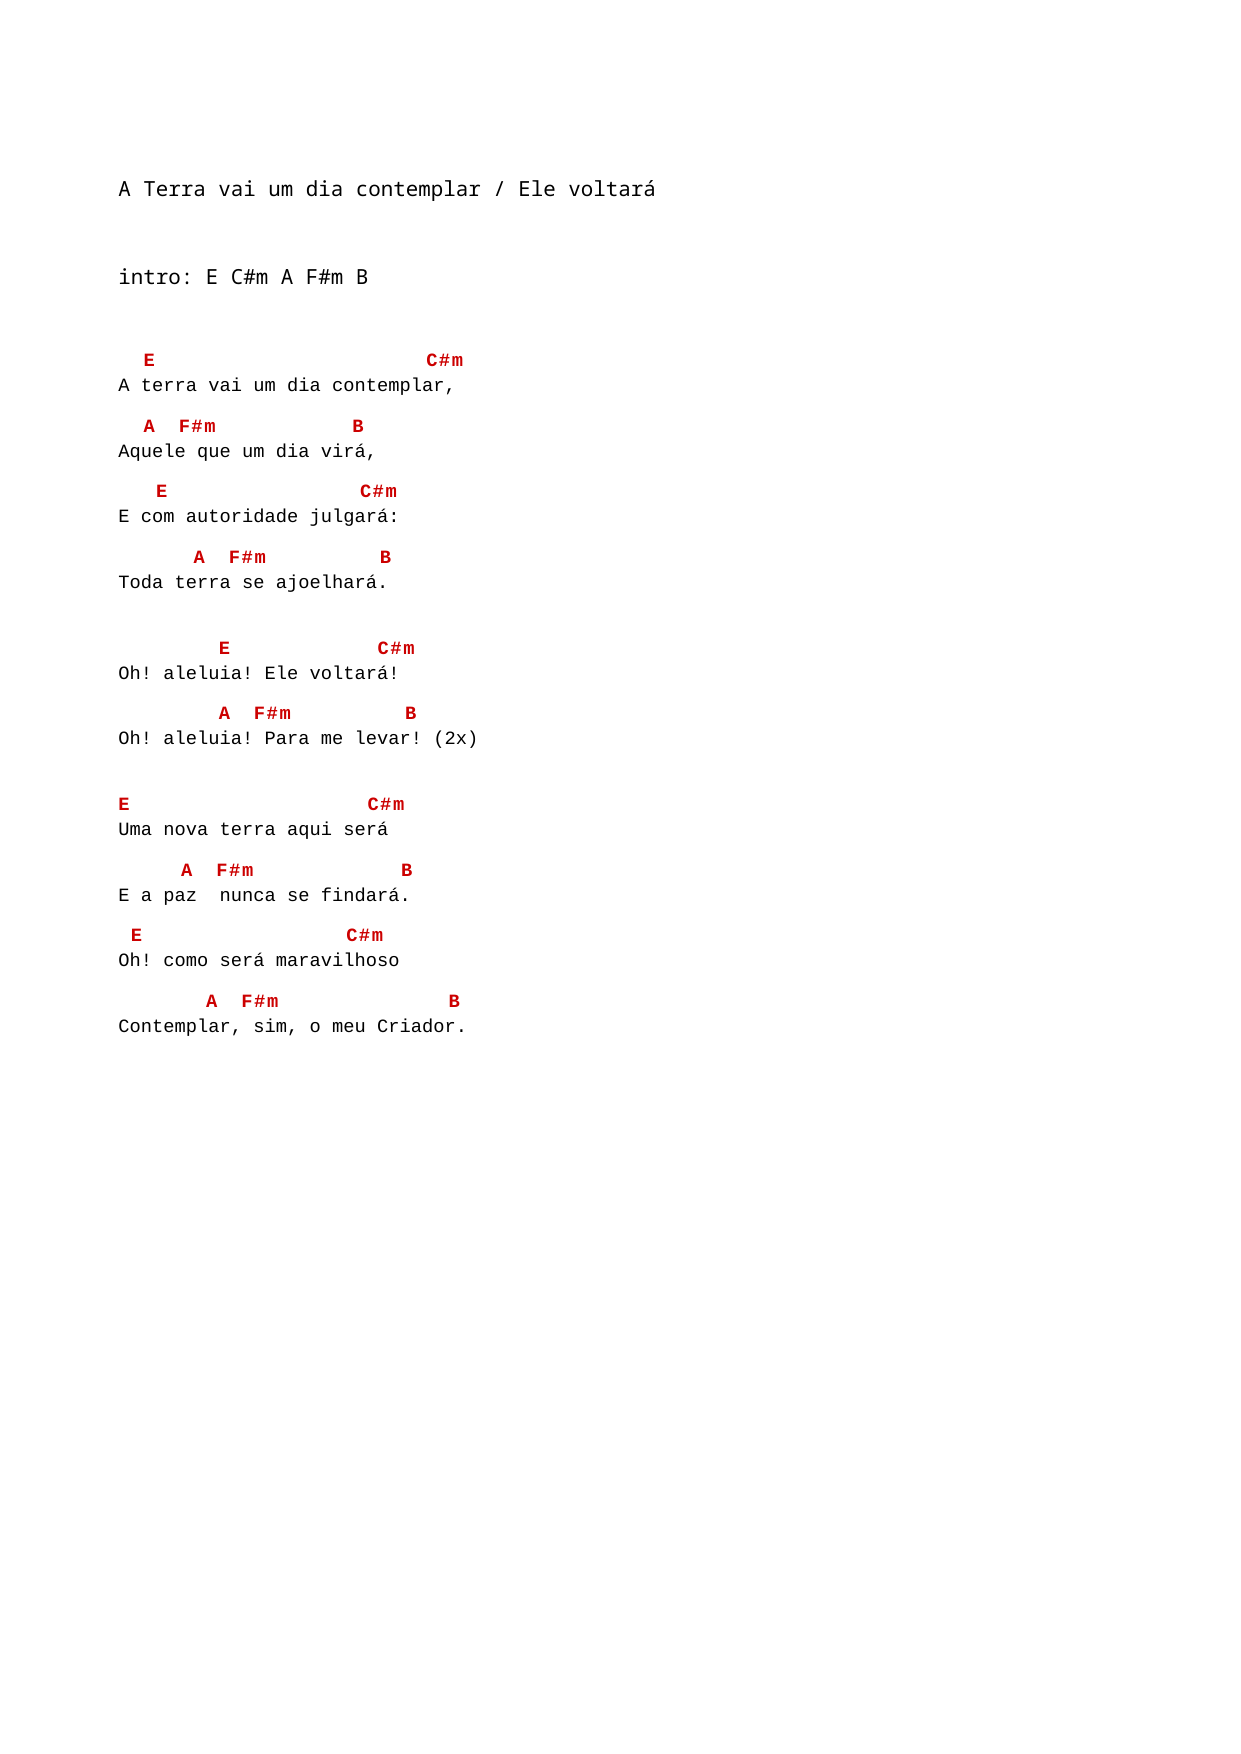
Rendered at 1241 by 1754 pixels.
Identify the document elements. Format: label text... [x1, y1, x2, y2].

text E C#m [118, 922, 1122, 947]
text A terra vai um dia contemplar, [118, 372, 1122, 397]
text E C#m [118, 478, 1122, 503]
text A F#m B [118, 413, 1122, 438]
text Uma nova terra aqui será [118, 816, 1122, 841]
text Oh! aleluia! Para me levar! (2x) [118, 725, 1122, 750]
text A Terra vai um dia contemplar / Ele voltará [118, 174, 1122, 203]
text A F#m B [118, 700, 1122, 725]
text A F#m B [118, 857, 1122, 882]
text E a paz nunca se findará. [118, 882, 1122, 907]
text E C#m [118, 347, 1122, 372]
text E C#m [118, 791, 1122, 816]
text Oh! como será maravilhoso [118, 947, 1122, 972]
text A F#m B [118, 544, 1122, 569]
text Toda terra se ajoelhará. [118, 569, 1122, 594]
text E com autoridade julgará: [118, 503, 1122, 528]
text Contemplar, sim, o meu Criador. [118, 1013, 1122, 1038]
text intro: E C#m A F#m B [118, 262, 1122, 291]
text A F#m B [118, 988, 1122, 1013]
text Aquele que um dia virá, [118, 438, 1122, 463]
text Oh! aleluia! Ele voltará! [118, 660, 1122, 685]
text E C#m [118, 635, 1122, 660]
